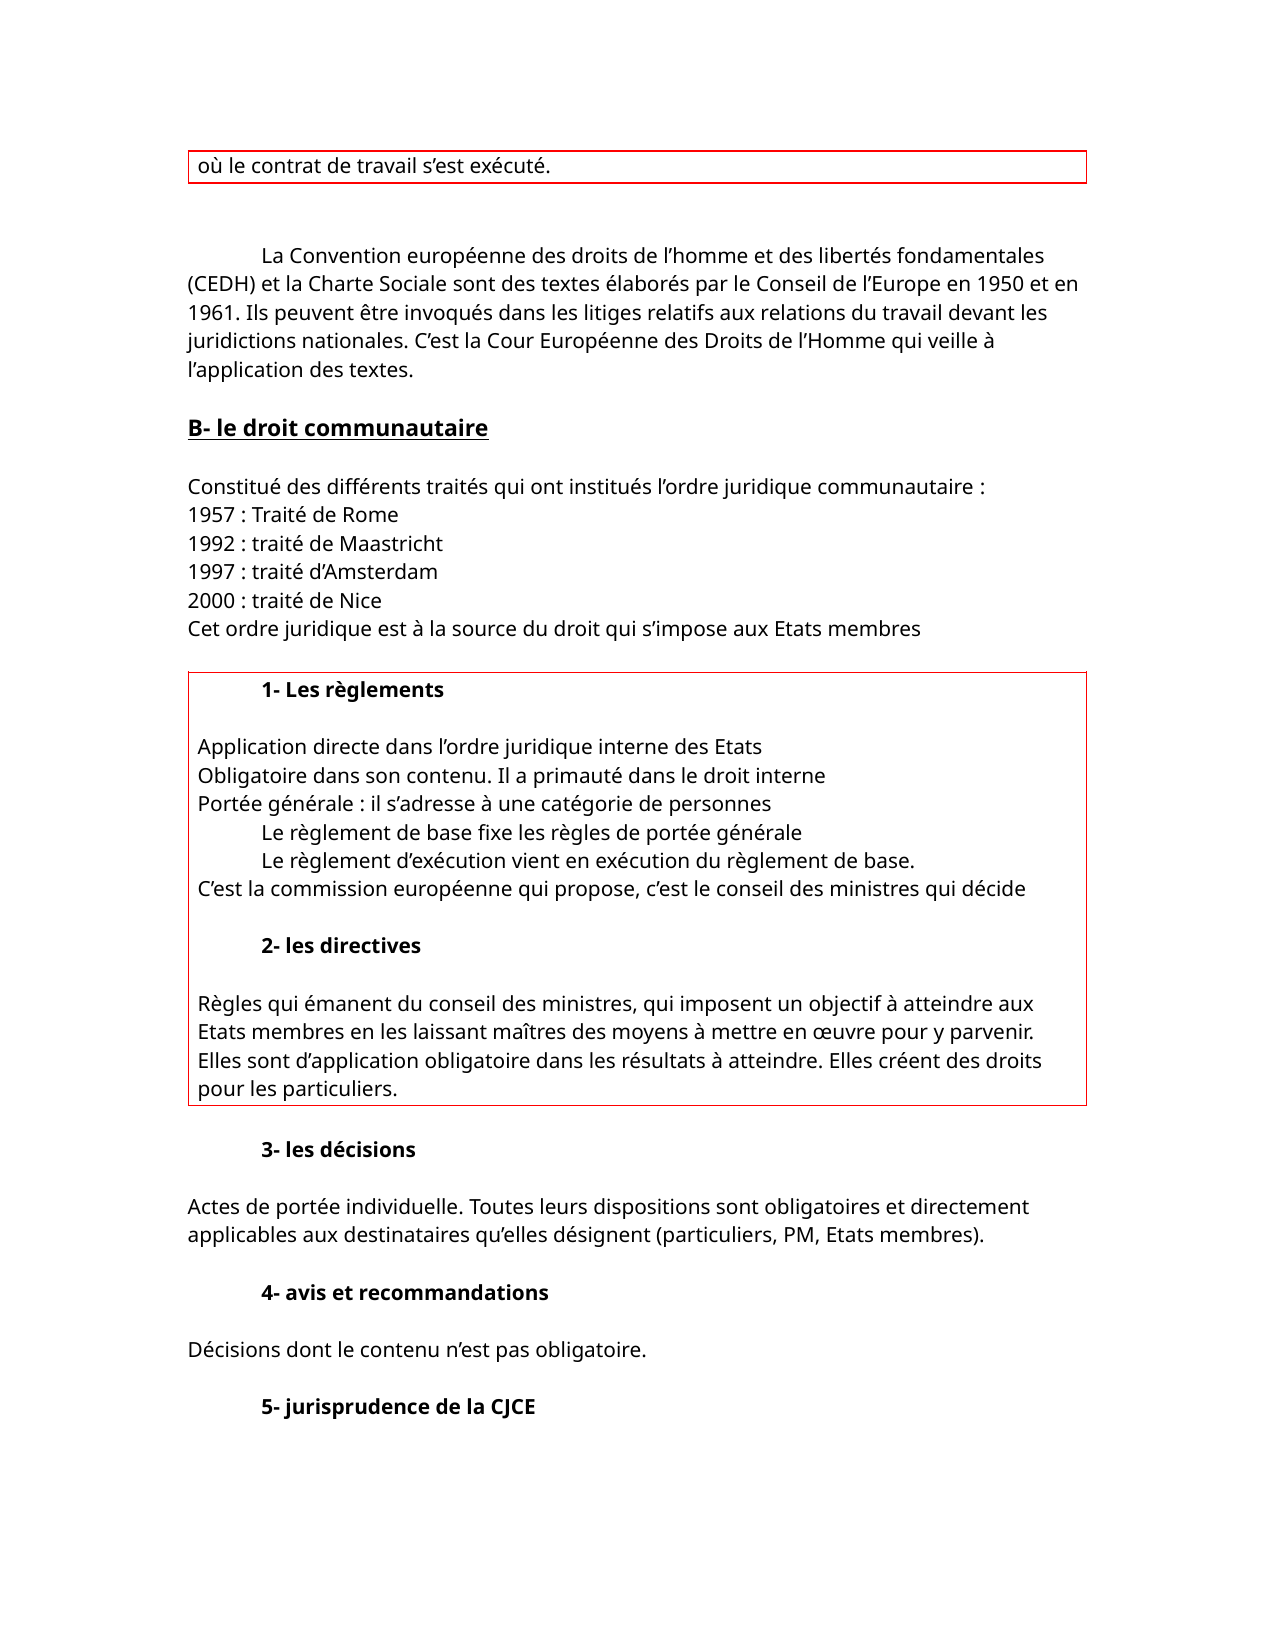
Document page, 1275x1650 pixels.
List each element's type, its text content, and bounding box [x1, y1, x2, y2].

text Cet ordre juridique est à la source du droit qui s’impose aux Etats membres [187, 614, 1087, 643]
text 1- Les règlements [189, 673, 1086, 703]
text Le règlement de base fixe les règles de portée générale [189, 814, 1086, 842]
text Constitué des différents traités qui ont institués l’ordre juridique communautaire : [187, 472, 1087, 501]
text Règles qui émanent du conseil des ministres, qui imposent un objectif à atteindre aux Etats membres en les laissant maîtres des moyens à mettre en œuvre pour y parvenir. Elles sont d’application obligatoire dans les résultats à atteindre. Elles créent des droits pour les particuliers. [189, 985, 1086, 1105]
text Le règlement d’exécution vient en exécution du règlement de base. [189, 842, 1086, 871]
text 4- avis et recommandations [187, 1278, 1087, 1306]
text 3- les décisions [187, 1135, 1087, 1163]
text où le contrat de travail s’est exécuté. [189, 152, 1086, 182]
text Application directe dans l’ordre juridique interne des Etats [189, 729, 1086, 757]
text Portée générale : il s’adresse à une catégorie de personnes [189, 786, 1086, 814]
text 1957 : Traité de Rome [187, 501, 1087, 529]
text 1992 : traité de Maastricht [187, 529, 1087, 557]
text Actes de portée individuelle. Toutes leurs dispositions sont obligatoires et directement applicables aux destinataires qu’elles désignent (particuliers, PM, Etats membres). [187, 1192, 1087, 1249]
text Obligatoire dans son contenu. Il a primauté dans le droit interne [189, 757, 1086, 786]
text Décisions dont le contenu n’est pas obligatoire. [187, 1335, 1087, 1363]
text 2000 : traité de Nice [187, 586, 1087, 614]
text La Convention européenne des droits de l’homme et des libertés fondamentales (CEDH) et la Charte Sociale sont des textes élaborés par le Conseil de l’Europe en 1950 et en 1961. Ils peuvent être invoqués dans les litiges relatifs aux relations du travail devant les juridictions nationales. C’est la Cour Européenne des Droits de l’Homme qui veille à l’application des textes. [187, 241, 1087, 383]
text B- le droit communautaire [187, 412, 1087, 443]
text 5- jurisprudence de la CJCE [187, 1392, 1087, 1421]
text 1997 : traité d’Amsterdam [187, 557, 1087, 586]
text 2- les directives [189, 928, 1086, 960]
text C’est la commission européenne qui propose, c’est le conseil des ministres qui décide [189, 871, 1086, 903]
